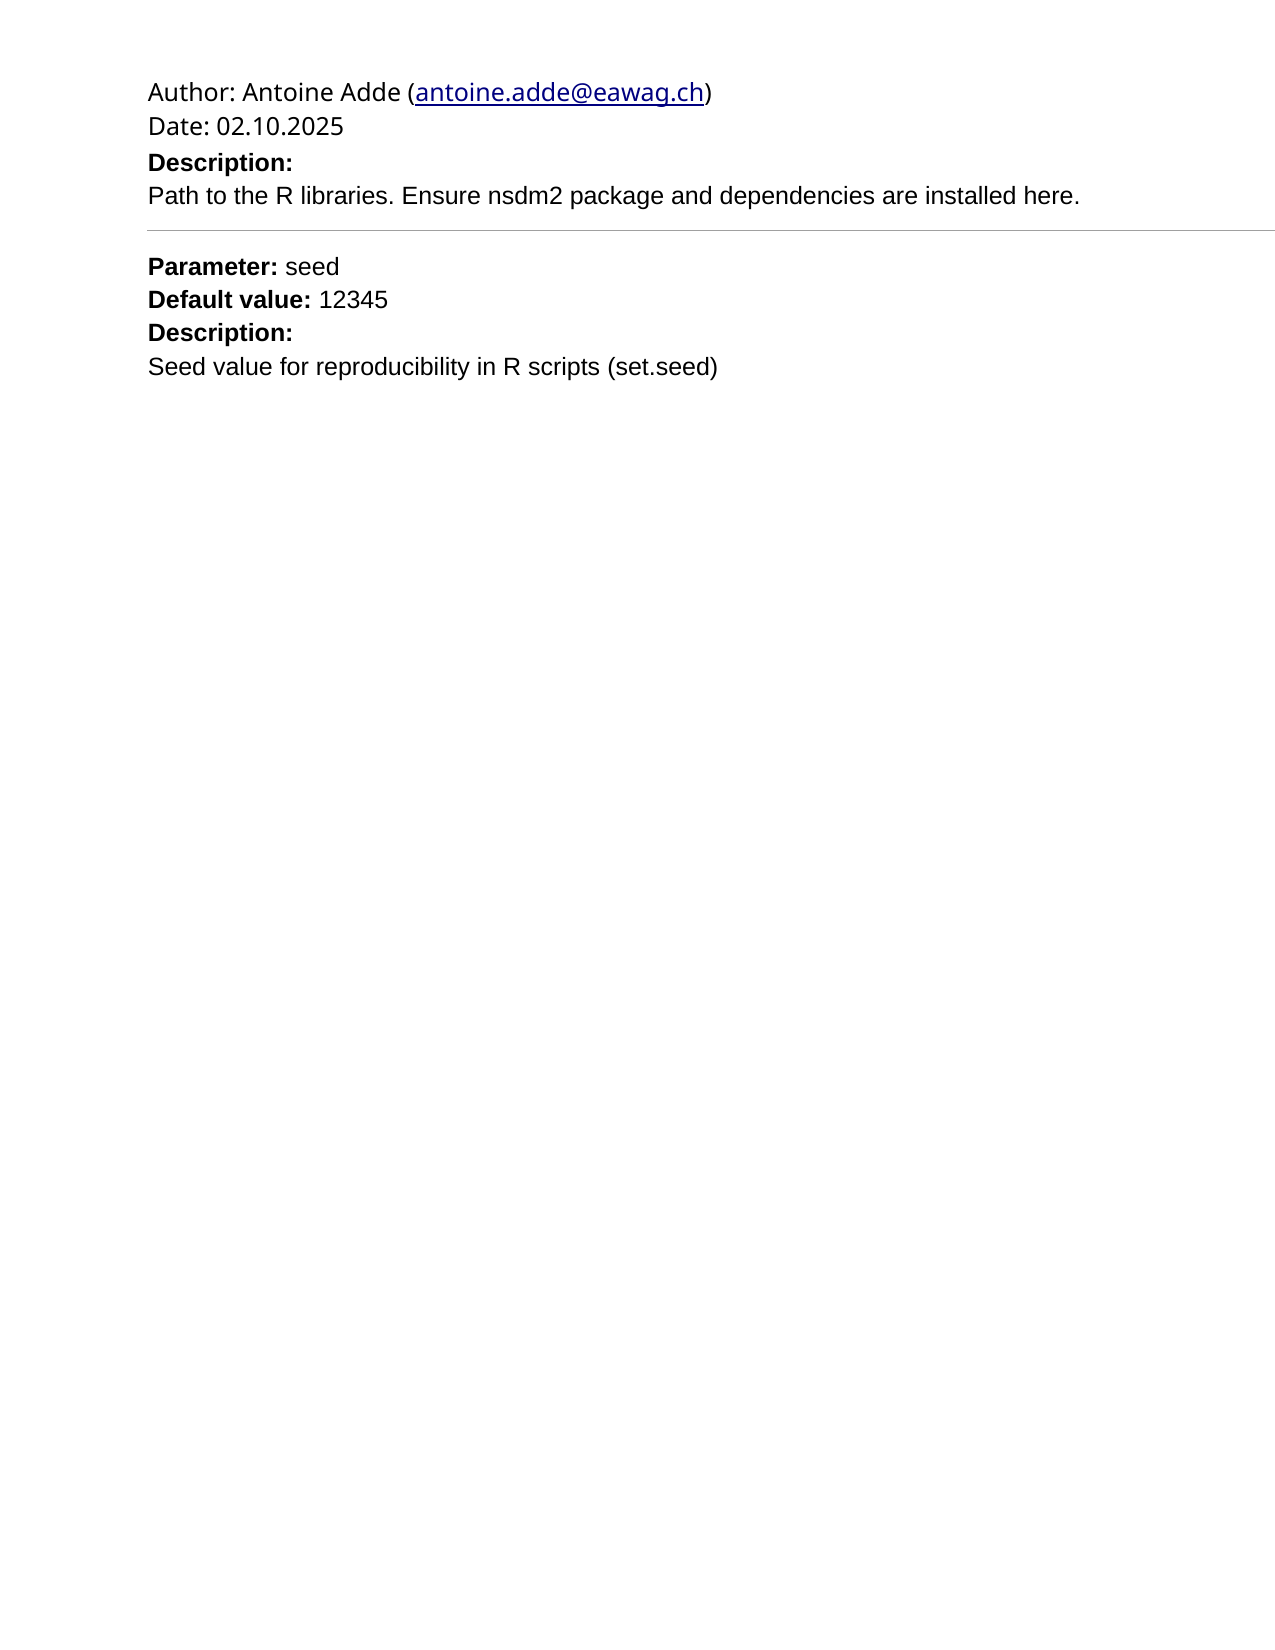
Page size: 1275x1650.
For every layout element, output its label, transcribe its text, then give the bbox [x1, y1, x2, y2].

text Description: Path to the R libraries. Ensure nsdm2 package and dependencies are installed here. [148, 148, 1127, 209]
text Parameter: seed Default value: 12345 Description: Seed value for reproducibility in R scripts (set.seed) [148, 252, 1127, 380]
